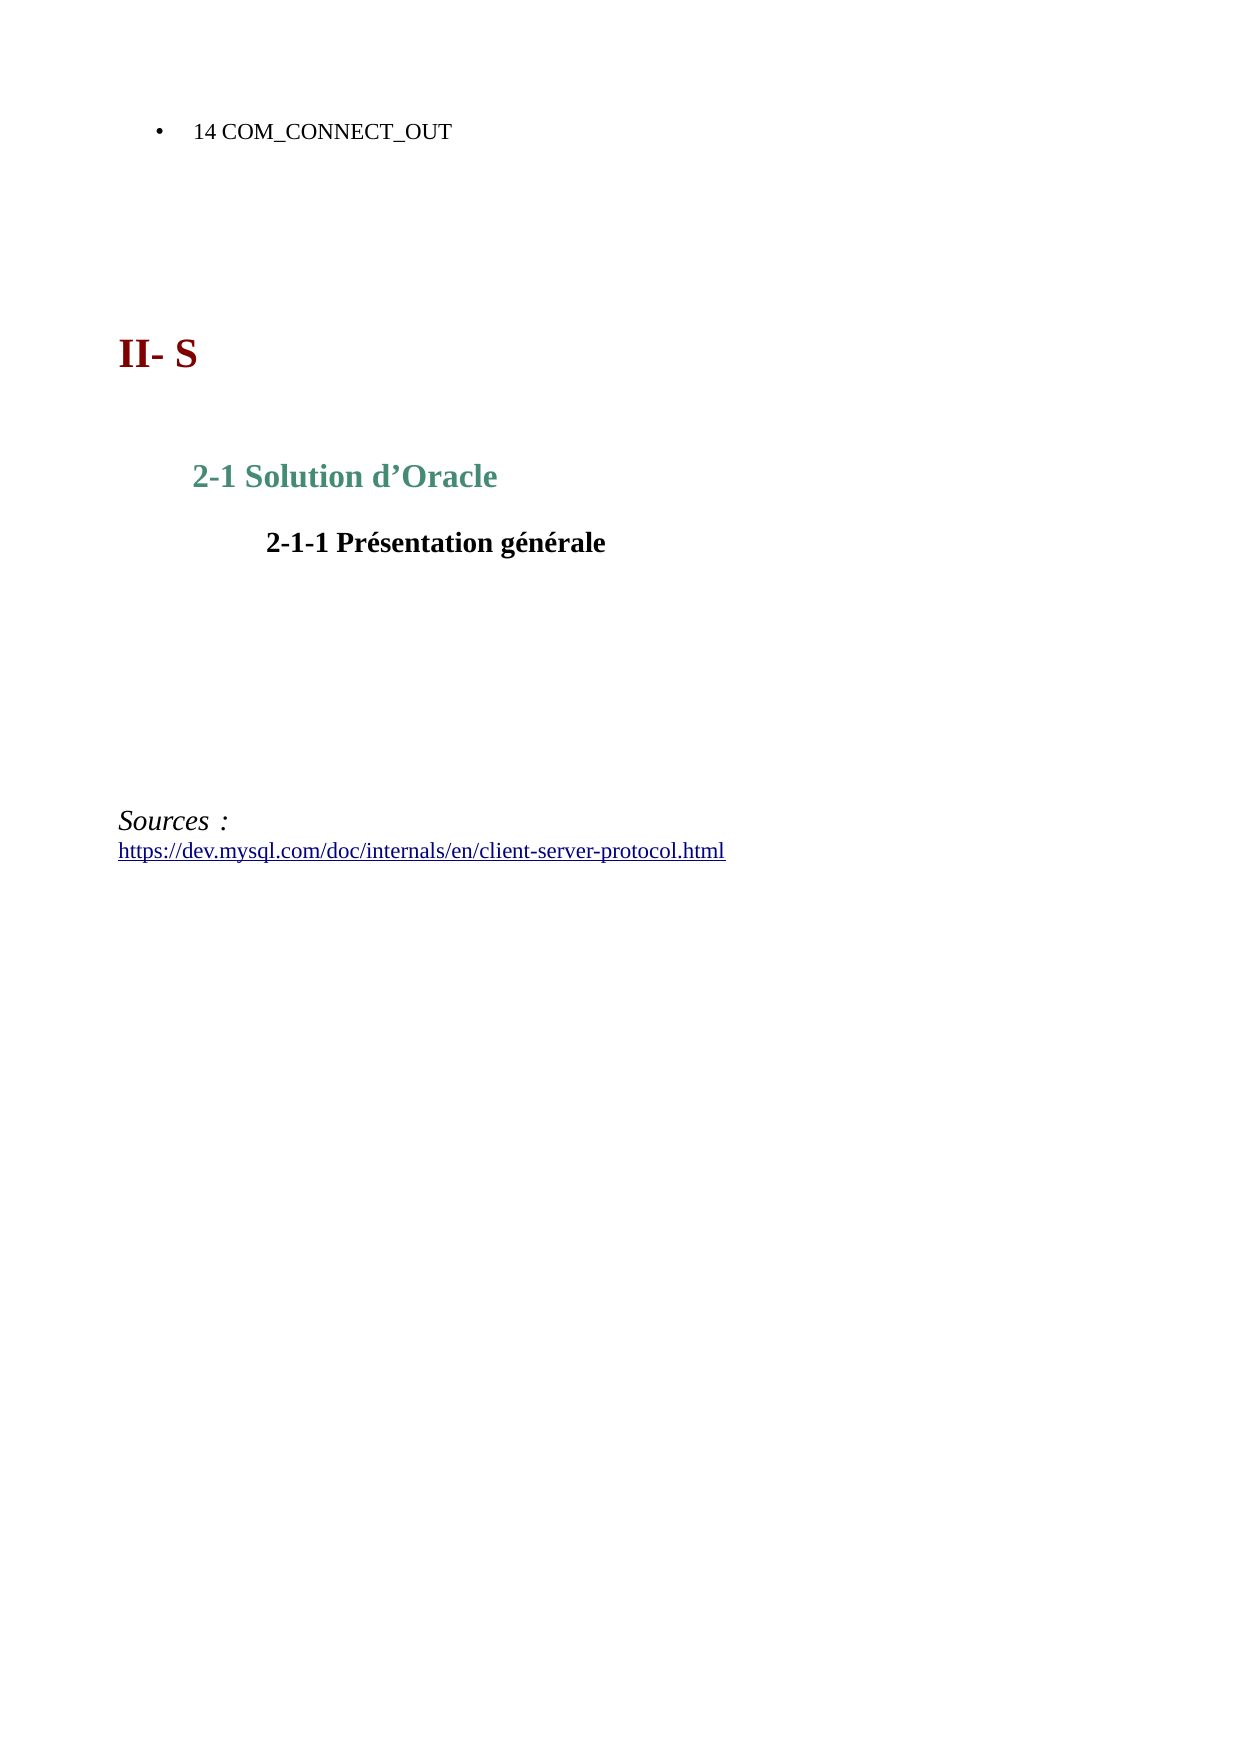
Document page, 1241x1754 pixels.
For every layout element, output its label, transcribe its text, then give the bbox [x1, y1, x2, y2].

text Sources : [118, 803, 1122, 837]
text https://dev.mysql.com/doc/internals/en/client-server-protocol.html [118, 837, 1122, 863]
list 14 COM_CONNECT_OUT [156, 118, 1122, 144]
text II- S [118, 329, 1122, 377]
text 2-1 Solution d’Oracle [118, 456, 1122, 494]
text 2-1-1 Présentation générale [118, 525, 1122, 559]
